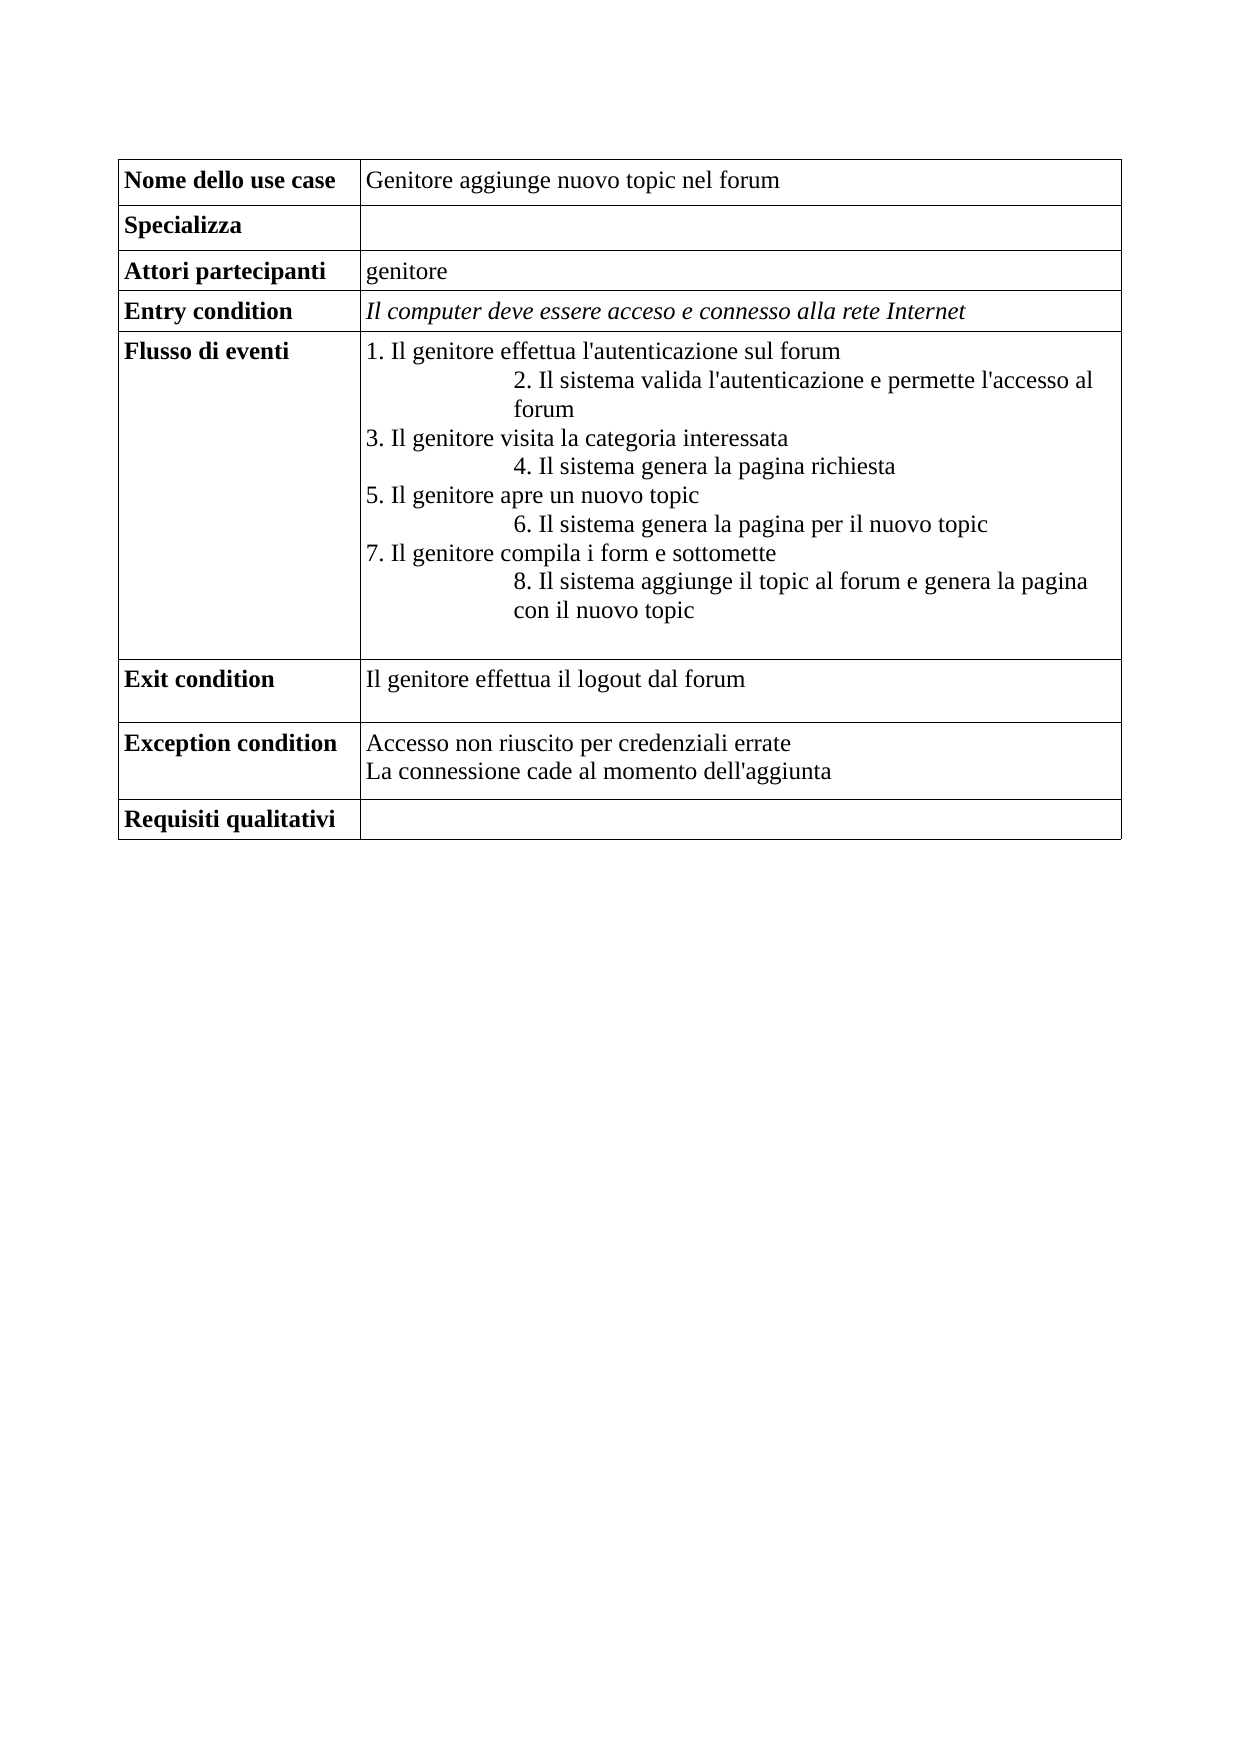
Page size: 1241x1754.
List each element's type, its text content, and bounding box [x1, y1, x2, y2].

table_cell Flusso di eventi [119, 332, 360, 658]
table_cell [361, 800, 1121, 839]
table_cell Il computer deve essere acceso e connesso alla rete Internet [361, 291, 1121, 331]
table_cell [361, 206, 1121, 250]
table_cell Il genitore effettua il logout dal forum [361, 660, 1121, 722]
table_cell Specializza [119, 206, 360, 250]
table_header Genitore aggiunge nuovo topic nel forum [361, 160, 1121, 205]
table_cell Requisiti qualitativi [119, 800, 360, 839]
table_header Nome dello use case [119, 160, 360, 205]
table_cell Exception condition [119, 723, 360, 798]
table_cell Il genitore effettua l'autenticazione sul forum Il sistema valida l'autenticazione e permette l'accesso al forum Il genitore visita la categoria interessata Il sistema genera la pagina richiesta Il genitore apre un nuovo topic Il sistema genera la pagina per il nuovo topic Il genitore compila i form e sottomette Il sistema aggiunge il topic al forum e genera la pagina con il nuovo topic [361, 332, 1121, 658]
table_cell genitore [361, 251, 1121, 290]
table_cell Exit condition [119, 660, 360, 722]
table_cell Accesso non riuscito per credenziali errate La connessione cade al momento dell'aggiunta [361, 723, 1121, 798]
table_cell Attori partecipanti [119, 251, 360, 290]
table_cell Entry condition [119, 291, 360, 331]
